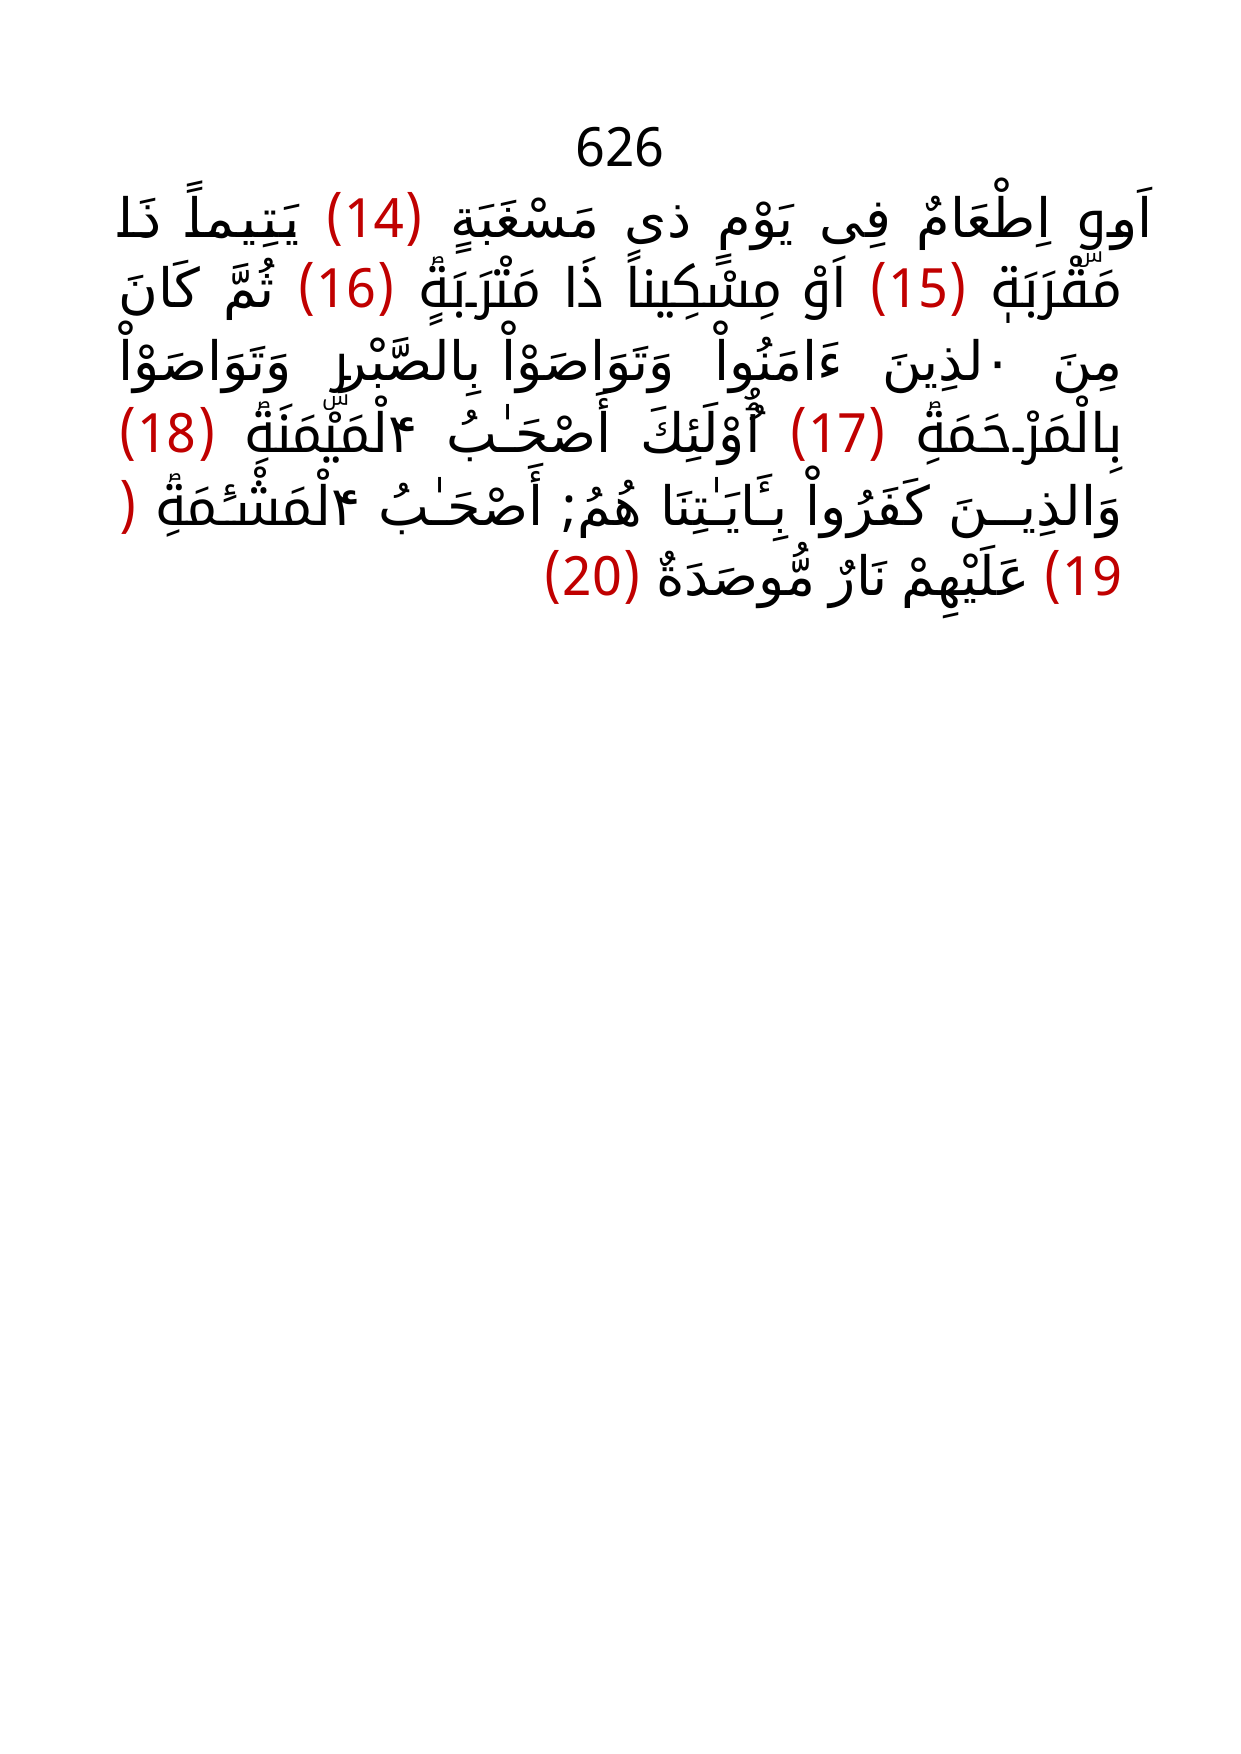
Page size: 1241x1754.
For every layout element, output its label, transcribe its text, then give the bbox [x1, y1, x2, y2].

text اَوۣ اِطْعَامٌ فِى يَوْمٍ ذى مَسْغَبَةٍ (14) يَتِيماً ذَا مَقْرَبَةٖ (15) اَوْ مِسْكِيناً ذَا مَتْرَبَةٍؐ (16) ثُمَّ كَانَ مِنَ ۰لذِينَ ءَامَنُواْ وَتَوَاصَوْاْ بِالصَّبْرۣ وَتَوَاصَوْاْ بِالْمَرْحَمَةِؐ (17) ٱُوْلَئِكَ أَصْحَـٰبُ ۴لْمَيْمَنَةِؐ (18) وَالذِيــنَ كَفَرُواْ بِـَٔايَـٰتِنَا هُمُ; أَصْحَـٰبُ ۴لْمَشْـَٔمَةِؐ (19) عَلَيْهِمْ نَارٌ مُّوصَدَةٌ (20) [118, 189, 1122, 618]
text 626 [118, 118, 1122, 189]
